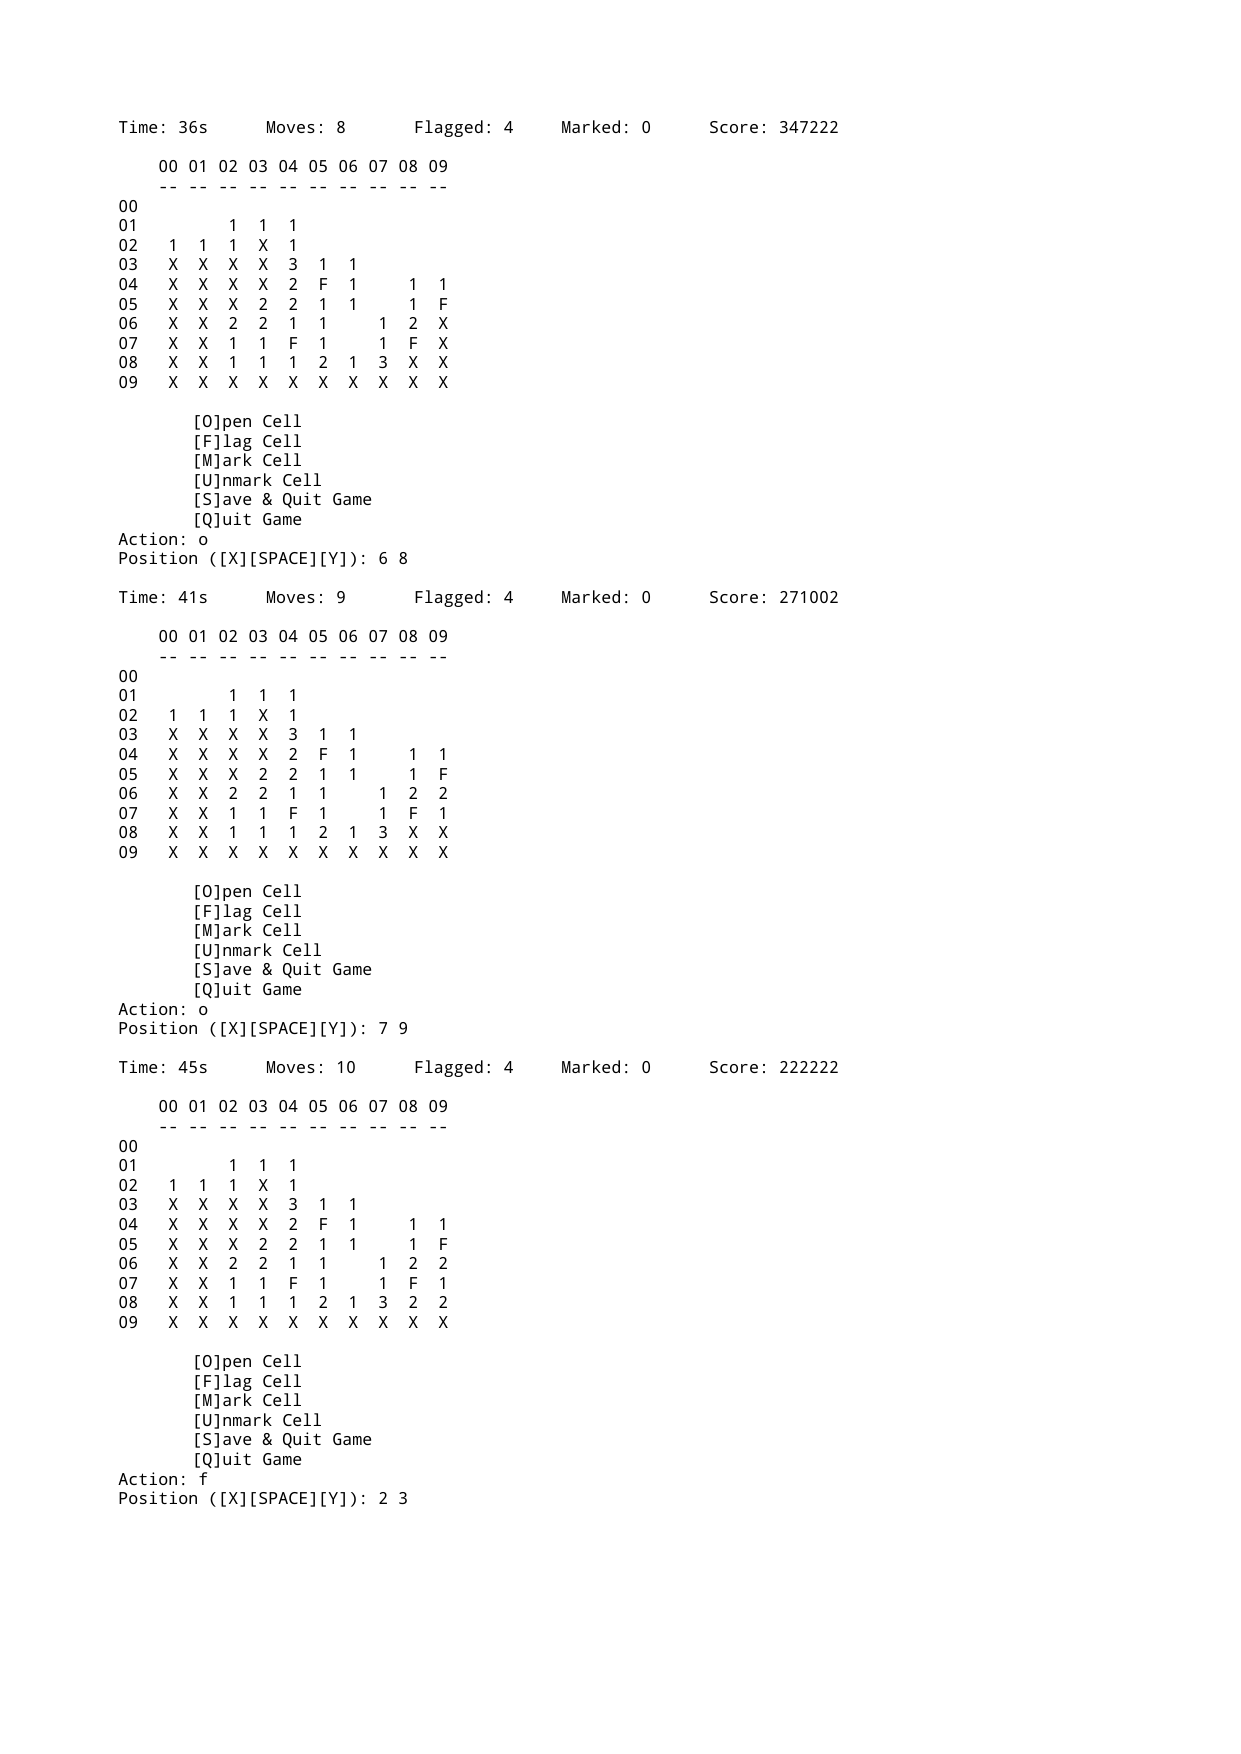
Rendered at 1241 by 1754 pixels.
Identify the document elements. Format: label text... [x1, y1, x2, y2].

text 05 X X X 2 2 1 1 1 F [118, 294, 1122, 314]
text 06 X X 2 2 1 1 1 2 X [118, 314, 1122, 333]
text [F]lag Cell [118, 901, 1122, 921]
text 04 X X X X 2 F 1 1 1 [118, 1215, 1122, 1234]
text 07 X X 1 1 F 1 1 F 1 [118, 1273, 1122, 1293]
text 04 X X X X 2 F 1 1 1 [118, 745, 1122, 764]
text Time: 36s Moves: 8 Flagged: 4 Marked: 0 Score: 347222 [118, 118, 1122, 138]
text Time: 41s Moves: 9 Flagged: 4 Marked: 0 Score: 271002 [118, 588, 1122, 608]
text [O]pen Cell [118, 412, 1122, 431]
text [F]lag Cell [118, 1371, 1122, 1391]
text -- -- -- -- -- -- -- -- -- -- [118, 177, 1122, 196]
text 07 X X 1 1 F 1 1 F X [118, 333, 1122, 353]
text Position ([X][SPACE][Y]): 6 8 [118, 549, 1122, 568]
text 00 01 02 03 04 05 06 07 08 09 [118, 157, 1122, 177]
text 01 1 1 1 [118, 1156, 1122, 1176]
text 03 X X X X 3 1 1 [118, 725, 1122, 745]
text [U]nmark Cell [118, 471, 1122, 490]
text Action: f [118, 1469, 1122, 1489]
text 09 X X X X X X X X X X [118, 843, 1122, 862]
text 09 X X X X X X X X X X [118, 1313, 1122, 1332]
text [M]ark Cell [118, 921, 1122, 941]
text 09 X X X X X X X X X X [118, 373, 1122, 392]
text [Q]uit Game [118, 510, 1122, 529]
text Time: 45s Moves: 10 Flagged: 4 Marked: 0 Score: 222222 [118, 1058, 1122, 1078]
text 00 01 02 03 04 05 06 07 08 09 [118, 627, 1122, 647]
text [Q]uit Game [118, 980, 1122, 999]
text Position ([X][SPACE][Y]): 7 9 [118, 1019, 1122, 1038]
text 08 X X 1 1 1 2 1 3 X X [118, 823, 1122, 843]
text 07 X X 1 1 F 1 1 F 1 [118, 803, 1122, 823]
text 00 [118, 666, 1122, 686]
text 08 X X 1 1 1 2 1 3 X X [118, 353, 1122, 373]
text 02 1 1 1 X 1 [118, 236, 1122, 255]
text 01 1 1 1 [118, 216, 1122, 236]
text -- -- -- -- -- -- -- -- -- -- [118, 1117, 1122, 1136]
text Action: o [118, 529, 1122, 549]
text 04 X X X X 2 F 1 1 1 [118, 275, 1122, 294]
text [M]ark Cell [118, 1391, 1122, 1411]
text [U]nmark Cell [118, 941, 1122, 960]
text 03 X X X X 3 1 1 [118, 1195, 1122, 1215]
text -- -- -- -- -- -- -- -- -- -- [118, 647, 1122, 666]
text [S]ave & Quit Game [118, 490, 1122, 510]
text 00 01 02 03 04 05 06 07 08 09 [118, 1097, 1122, 1117]
text 02 1 1 1 X 1 [118, 706, 1122, 725]
text [O]pen Cell [118, 1352, 1122, 1371]
text Position ([X][SPACE][Y]): 2 3 [118, 1489, 1122, 1508]
text [S]ave & Quit Game [118, 1430, 1122, 1450]
text [O]pen Cell [118, 882, 1122, 901]
text 02 1 1 1 X 1 [118, 1176, 1122, 1195]
text 06 X X 2 2 1 1 1 2 2 [118, 784, 1122, 803]
text 01 1 1 1 [118, 686, 1122, 706]
text 03 X X X X 3 1 1 [118, 255, 1122, 275]
text 00 [118, 196, 1122, 216]
text 05 X X X 2 2 1 1 1 F [118, 1234, 1122, 1254]
text [F]lag Cell [118, 431, 1122, 451]
text 08 X X 1 1 1 2 1 3 2 2 [118, 1293, 1122, 1313]
text 06 X X 2 2 1 1 1 2 2 [118, 1254, 1122, 1273]
text [S]ave & Quit Game [118, 960, 1122, 980]
text Action: o [118, 999, 1122, 1019]
text 00 [118, 1136, 1122, 1156]
text [M]ark Cell [118, 451, 1122, 471]
text [U]nmark Cell [118, 1411, 1122, 1430]
text 05 X X X 2 2 1 1 1 F [118, 764, 1122, 784]
text [Q]uit Game [118, 1450, 1122, 1469]
